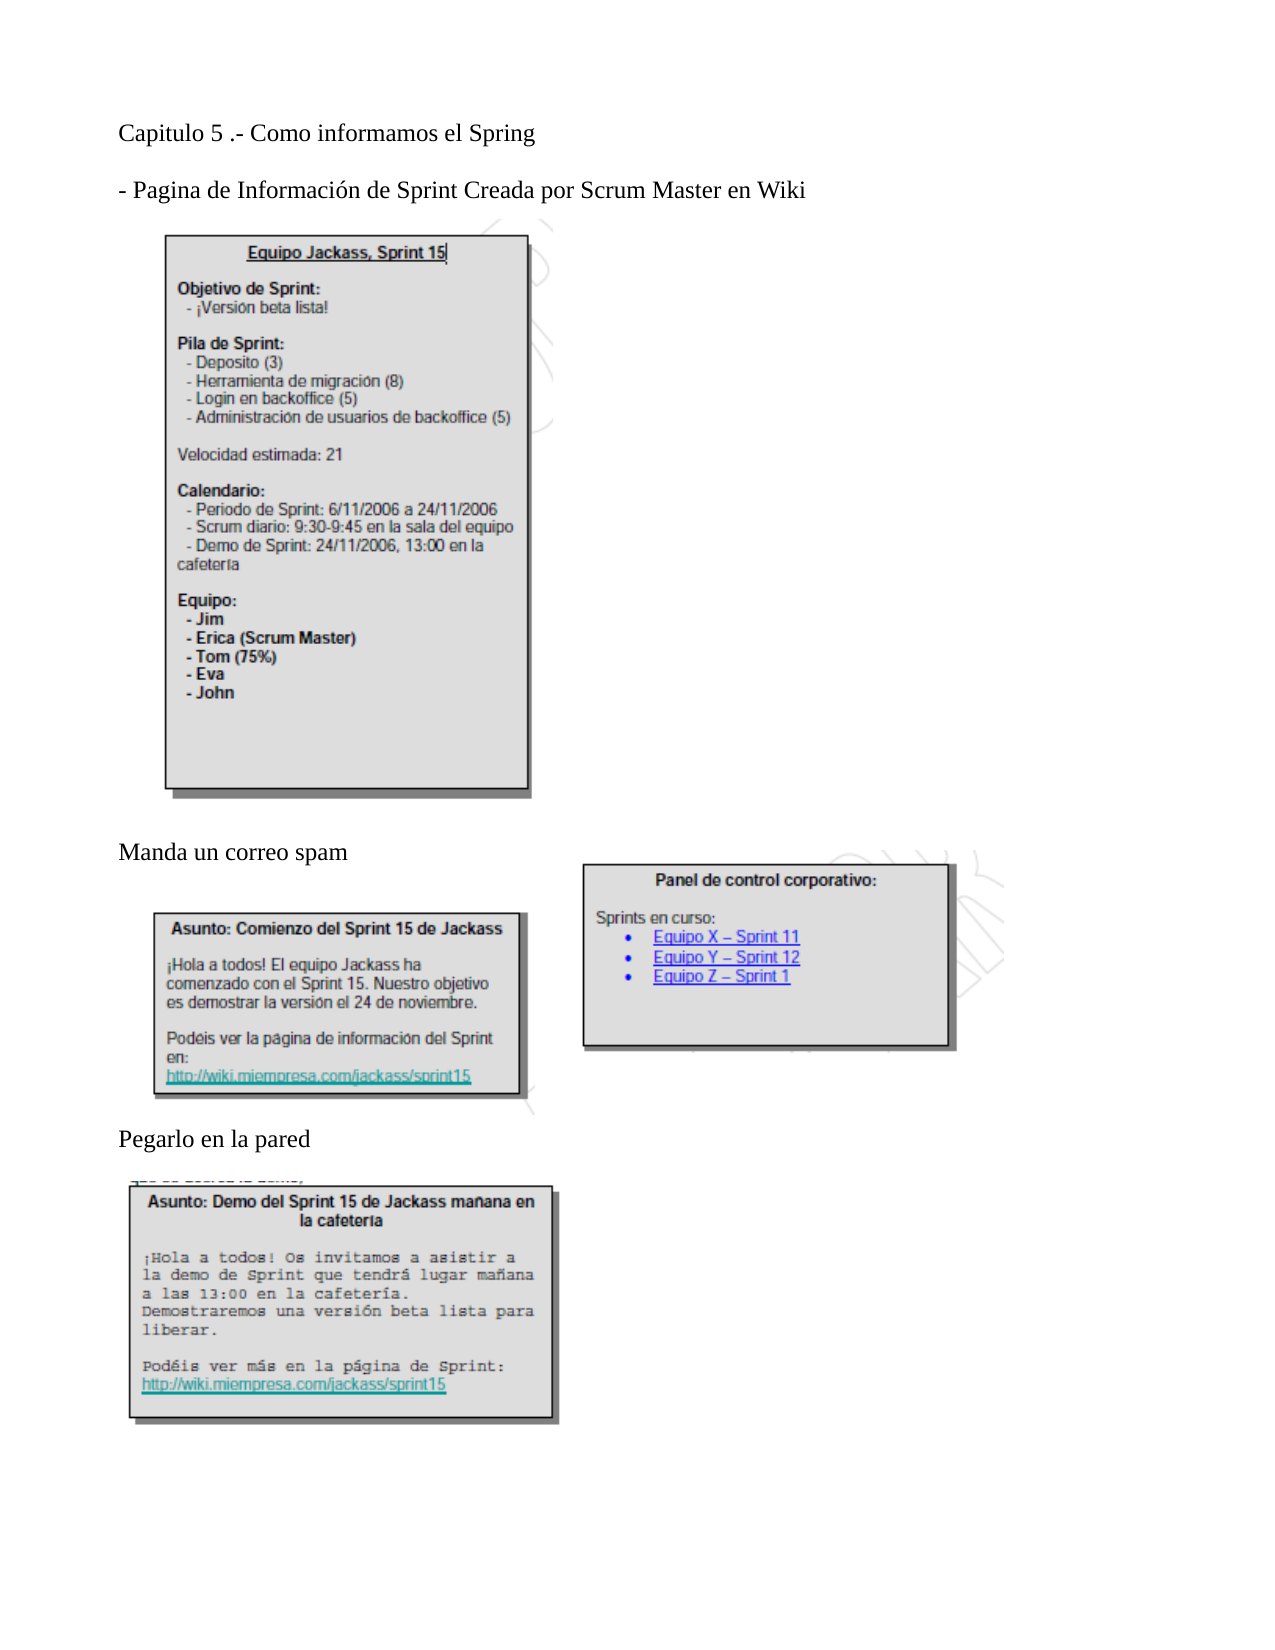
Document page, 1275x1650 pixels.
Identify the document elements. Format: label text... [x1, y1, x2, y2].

picture [112, 1181, 572, 1439]
picture [558, 850, 1004, 1053]
picture [162, 219, 554, 810]
picture [149, 894, 536, 1115]
text Manda un correo spam [118, 837, 1157, 866]
text Pegarlo en la pared [118, 1124, 1157, 1153]
text Capitulo 5 .- Como informamos el Spring [118, 118, 1157, 147]
text - Pagina de Información de Sprint Creada por Scrum Master en Wiki [118, 176, 1157, 204]
